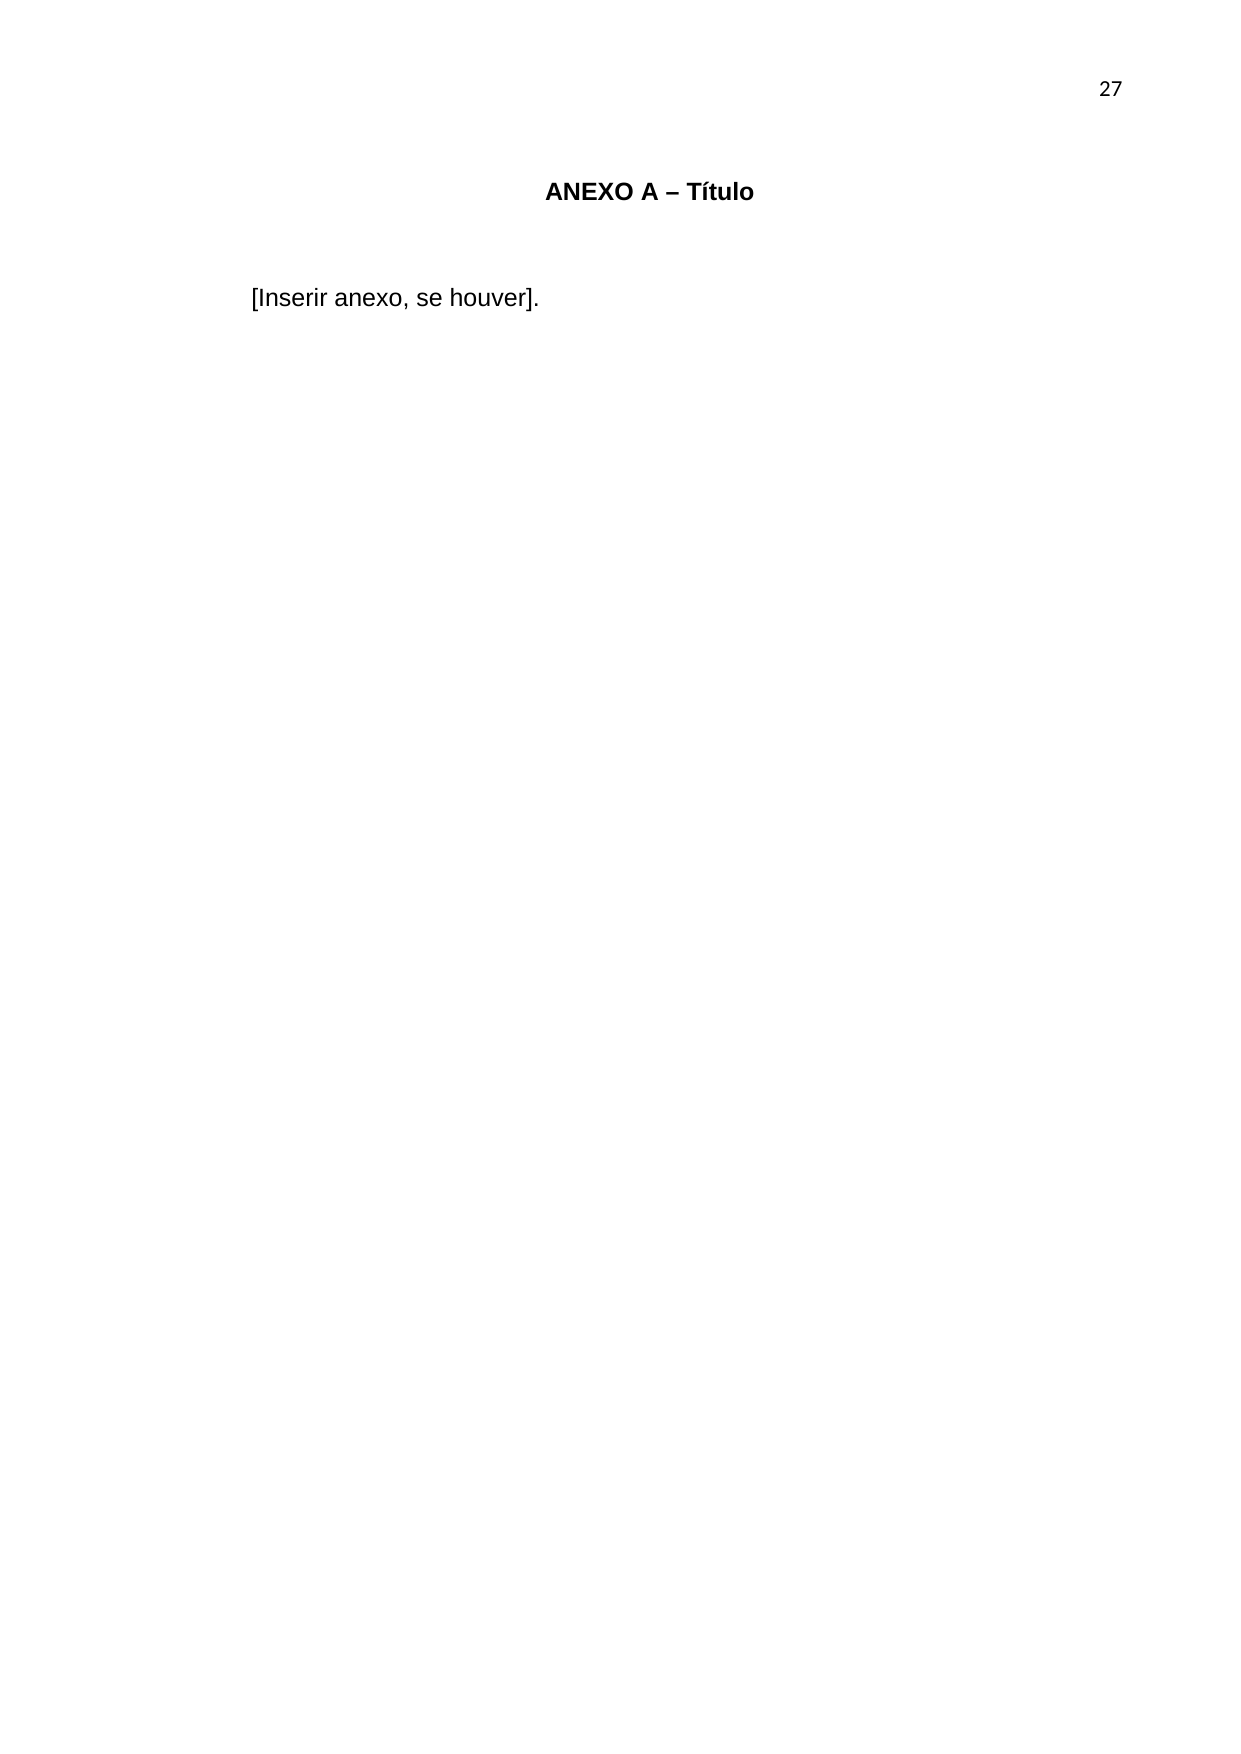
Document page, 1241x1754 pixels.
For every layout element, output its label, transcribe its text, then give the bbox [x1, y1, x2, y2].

text [Inserir anexo, se houver]. [177, 283, 1122, 312]
subtitle ANEXO A – Título [177, 177, 1122, 206]
